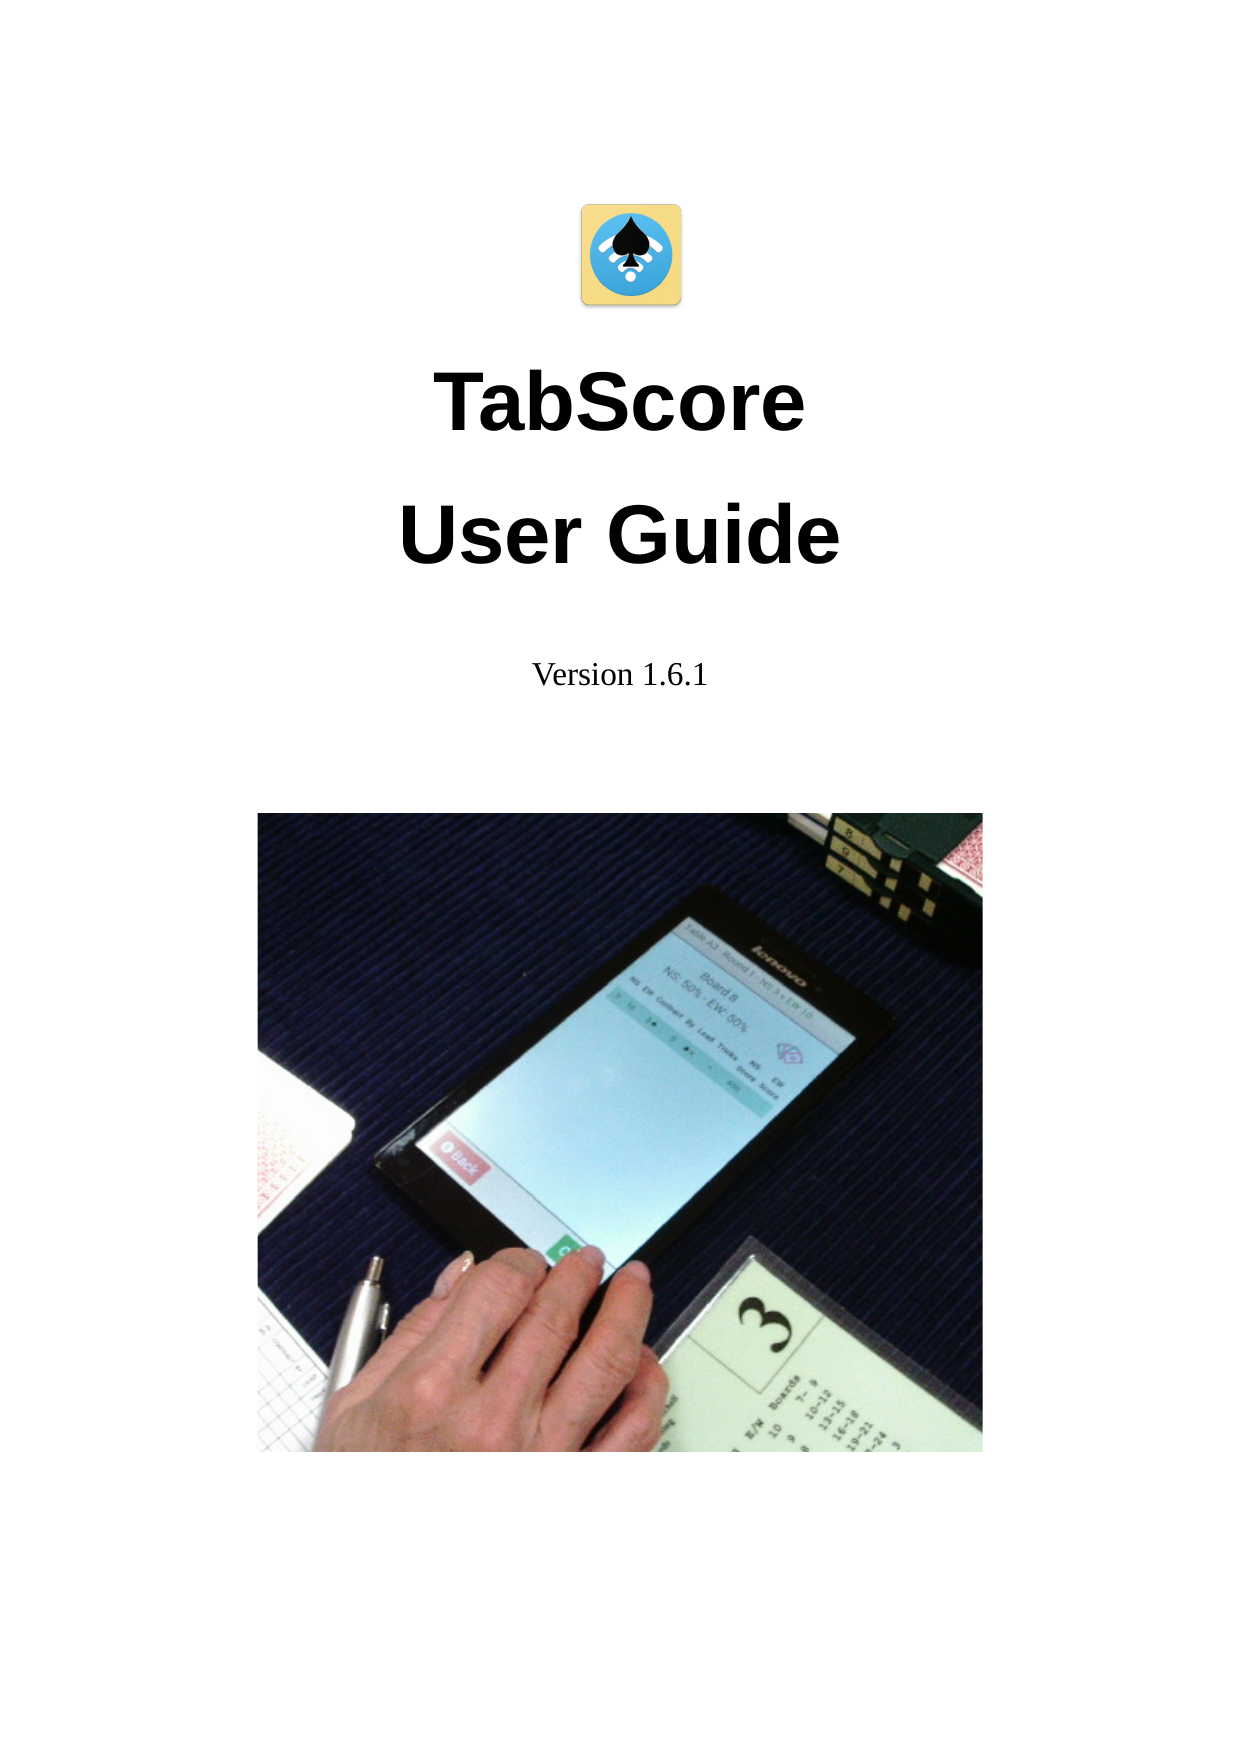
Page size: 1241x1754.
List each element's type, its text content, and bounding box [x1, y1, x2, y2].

picture [568, 191, 694, 318]
title User Guide [118, 486, 1122, 581]
title TabScore [118, 352, 1122, 448]
text Version 1.6.1 [118, 654, 1122, 693]
picture [257, 813, 983, 1452]
